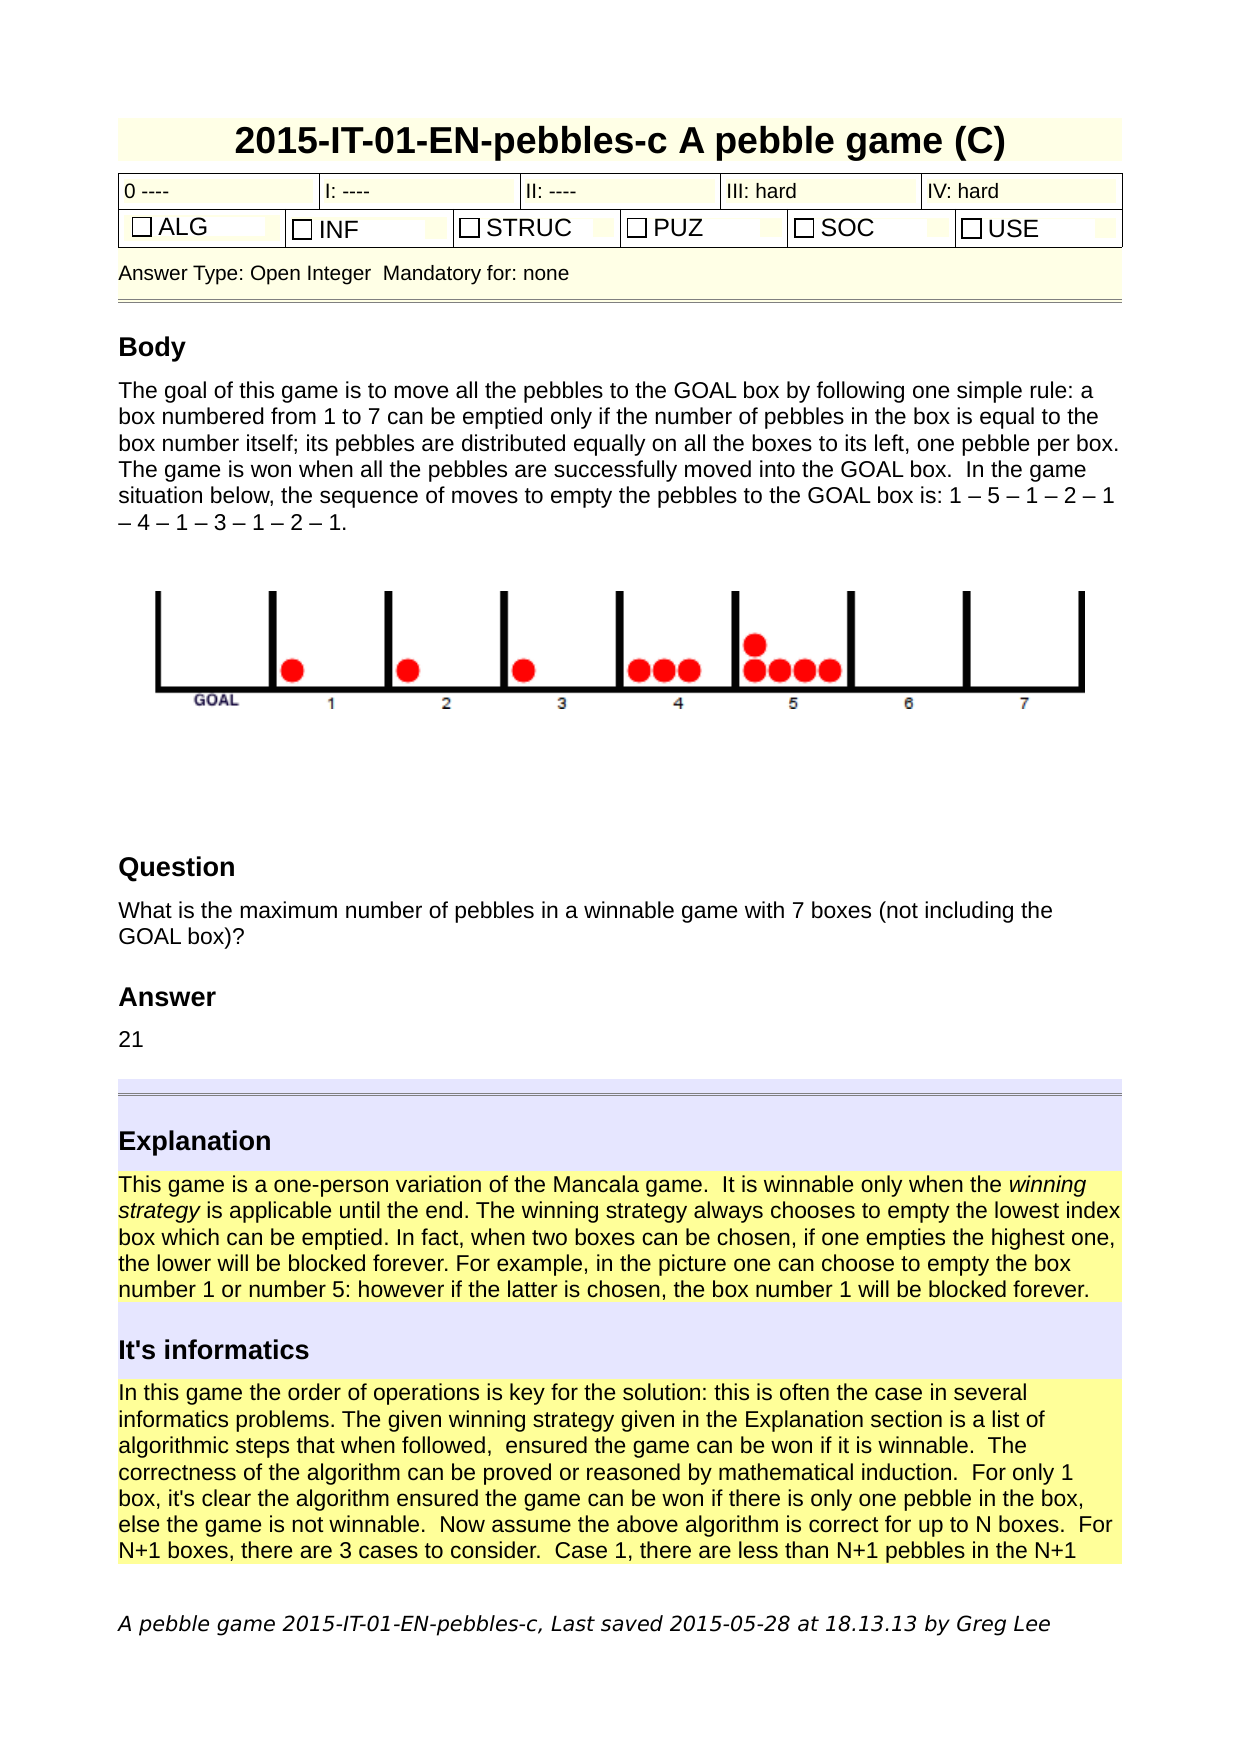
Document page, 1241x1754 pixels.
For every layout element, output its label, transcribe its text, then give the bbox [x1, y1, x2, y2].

title 2015-IT-01-EN-pebbles-c A pebble game (C) [118, 118, 1122, 161]
subtitle It's informatics [118, 1334, 1122, 1365]
table_header [956, 210, 1122, 247]
subtitle Answer [118, 981, 1122, 1012]
table_header II: ---- [521, 174, 720, 209]
text In this game the order of operations is key for the solution: this is often the case in several informatics problems. The given winning strategy given in the Explanation section is a list of algorithmic steps that when followed, ensured the game can be won if it is winnable. The correctness of the algorithm can be proved or reasoned by mathematical induction. For only 1 box, it's clear the algorithm ensured the game can be won if there is only one pebble in the box, else the game is not winnable. Now assume the above algorithm is correct for up to N boxes. For N+1 boxes, there are 3 cases to consider. Case 1, there are less than N+1 pebbles in the N+1 [118, 1379, 1122, 1564]
picture [155, 591, 1085, 709]
table_header III: hard [721, 174, 921, 209]
table_header [788, 210, 955, 247]
subtitle Body [118, 331, 1122, 363]
text Answer Type: Open Integer Mandatory for: none [118, 261, 1122, 285]
text The goal of this game is to move all the pebbles to the GOAL box by following one simple rule: a box numbered from 1 to 7 can be emptied only if the number of pebbles in the box is equal to the box number itself; its pebbles are distributed equally on all the boxes to its left, one pebble per box. The game is won when all the pebbles are successfully moved into the GOAL box. In the game situation below, the sequence of moves to empty the pebbles to the GOAL box is: 1 – 5 – 1 – 2 – 1 – 4 – 1 – 3 – 1 – 2 – 1. [118, 377, 1122, 535]
table_header I: ---- [320, 174, 520, 209]
text This game is a one-person variation of the Mancala game. It is winnable only when the winning strategy is applicable until the end. The winning strategy always chooses to empty the lowest index box which can be emptied. In fact, when two boxes can be chosen, if one empties the highest one, the lower will be blocked forever. For example, in the picture one can choose to empty the box number 1 or number 5: however if the latter is chosen, the box number 1 will be blocked forever. [118, 1171, 1122, 1302]
subtitle Explanation [118, 1125, 1122, 1156]
table_header [286, 210, 453, 247]
table_header [621, 210, 787, 247]
text What is the maximum number of pebbles in a winnable game with 7 boxes (not including the GOAL box)? [118, 897, 1122, 949]
table_header [454, 210, 620, 247]
subtitle Question [118, 851, 1122, 882]
text 21 [118, 1026, 1122, 1053]
table_header [119, 210, 285, 247]
table_header IV: hard [922, 174, 1122, 209]
table_header 0 ---- [119, 174, 319, 209]
